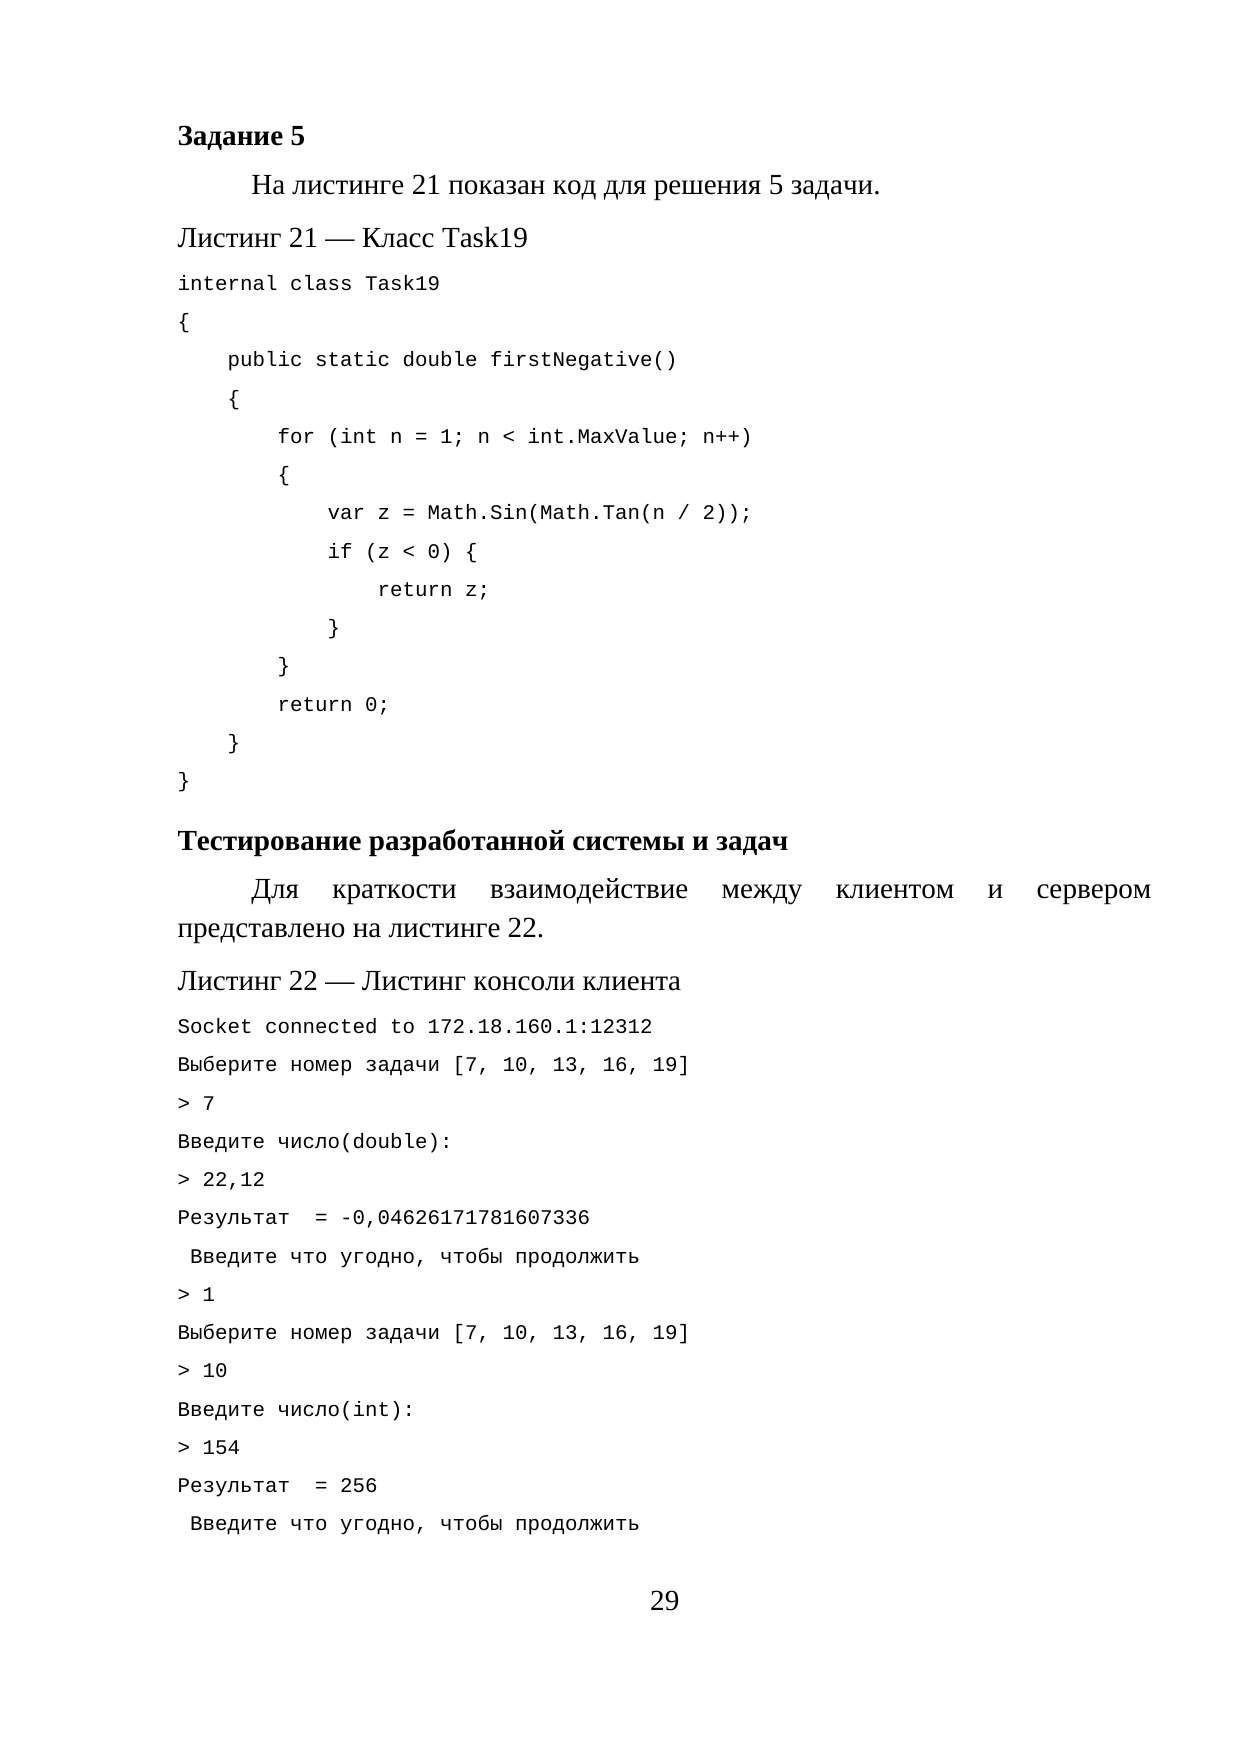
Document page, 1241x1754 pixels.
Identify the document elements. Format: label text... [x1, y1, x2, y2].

subtitle Задание 5 [177, 118, 1152, 152]
text На листинге 21 показан код для решения 5 задачи. [177, 167, 1152, 200]
text var z = Math.Sin(Math.Tan(n / 2)); [177, 502, 1152, 526]
text Введите число(int): [177, 1398, 1152, 1422]
text Листинг 22 — Листинг консоли клиента [177, 963, 1152, 997]
text if (z < 0) { [177, 541, 1152, 564]
text Для краткости взаимодействие между клиентом и сервером представлено на листинге 22. [177, 871, 1152, 943]
text } [177, 732, 1152, 755]
text for (int n = 1; n < int.MaxValue; n++) [177, 426, 1152, 449]
text > 22,12 [177, 1169, 1152, 1193]
text Выберите номер задачи [7, 10, 13, 16, 19] [177, 1054, 1152, 1078]
text Выберите номер задачи [7, 10, 13, 16, 19] [177, 1322, 1152, 1346]
text } [177, 617, 1152, 641]
text > 7 [177, 1093, 1152, 1116]
text { [177, 464, 1152, 488]
text > 1 [177, 1284, 1152, 1307]
text Результат = 256 [177, 1475, 1152, 1499]
text Листинг 21 — Класс Task19 [177, 220, 1152, 253]
text Результат = -0,04626171781607336 [177, 1207, 1152, 1231]
text > 154 [177, 1437, 1152, 1460]
text } [177, 655, 1152, 679]
text } [177, 770, 1152, 794]
text Socket connected to 172.18.160.1:12312 [177, 1016, 1152, 1040]
text internal class Task19 [177, 273, 1152, 297]
subtitle Тестирование разработанной системы и задач [177, 823, 1152, 856]
text Введите что угодно, чтобы продолжить [177, 1513, 1152, 1537]
text > 10 [177, 1360, 1152, 1384]
text return 0; [177, 693, 1152, 717]
text { [177, 388, 1152, 411]
text Введите что угодно, чтобы продолжить [177, 1246, 1152, 1269]
text { [177, 311, 1152, 335]
text return z; [177, 579, 1152, 602]
text public static double firstNegative() [177, 349, 1152, 373]
text Введите число(double): [177, 1131, 1152, 1154]
